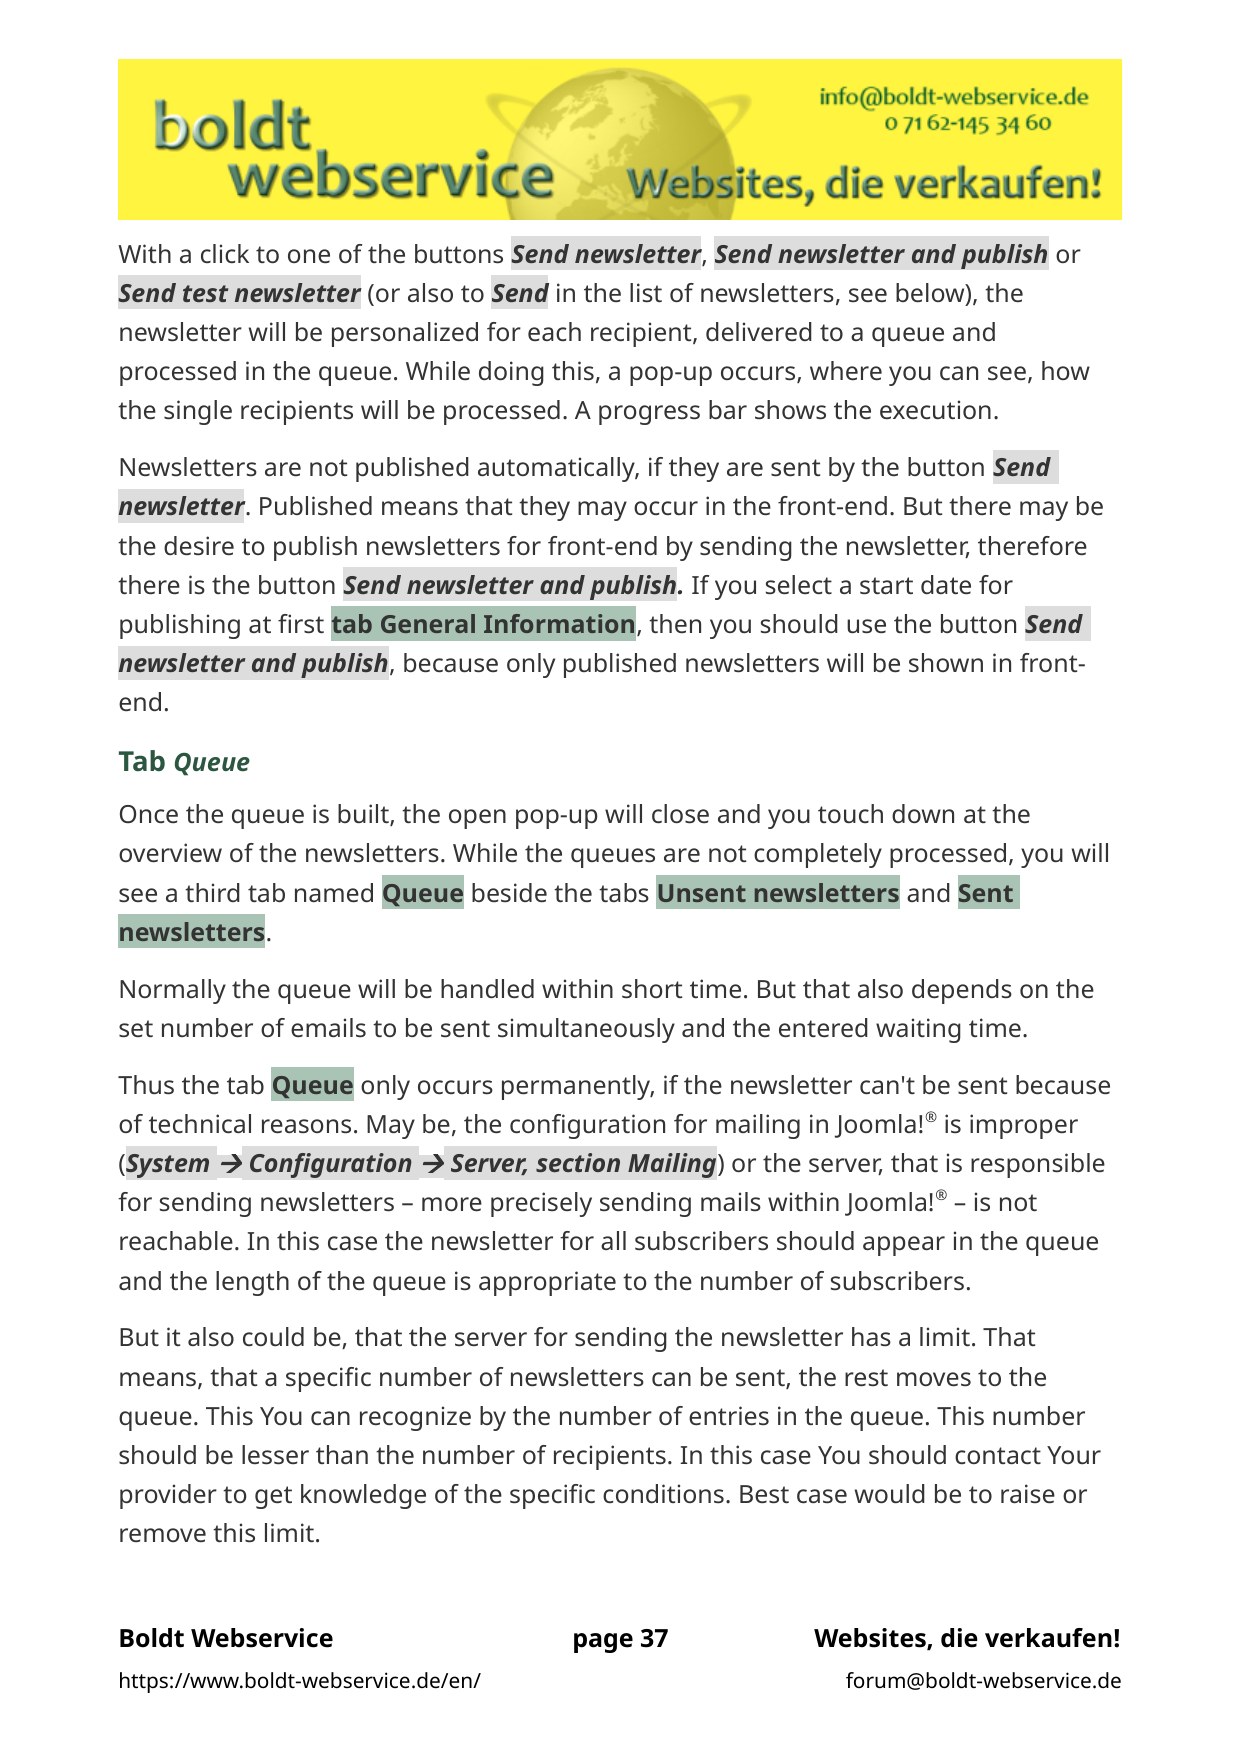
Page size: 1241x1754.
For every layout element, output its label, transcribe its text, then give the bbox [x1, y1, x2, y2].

text Newsletters are not published automatically, if they are sent by the button Send newsletter. Published means that they may occur in the front-end. But there may be the desire to publish newsletters for front-end by sending the newsletter, therefore there is the button Send newsletter and publish. If you select a start date for publishing at first tab General Information, then you should use the button Send newsletter and publish, because only published newsletters will be shown in front-end. [118, 450, 1122, 719]
text But it also could be, that the server for sending the newsletter has a limit. That means, that a specific number of newsletters can be sent, the rest moves to the queue. This You can recognize by the number of entries in the queue. This number should be lesser than the number of recipients. In this case You should contact Your provider to get knowledge of the specific conditions. Best case would be to raise or remove this limit. [118, 1320, 1122, 1550]
text Normally the queue will be handled within short time. But that also depends on the set number of emails to be sent simultaneously and the entered waiting time. [118, 971, 1122, 1044]
text Thus the tab Queue only occurs permanently, if the newsletter can't be sent because of technical reasons. May be, the configuration for mailing in Joomla!® is improper (System  Configuration  Server, section Mailing) or the server, that is responsible for sending newsletters – more precisely sending mails within Joomla!® – is not reachable. In this case the newsletter for all subscribers should appear in the queue and the length of the queue is appropriate to the number of subscribers. [118, 1067, 1122, 1297]
text With a click to one of the buttons Send newsletter, Send newsletter and publish or Send test newsletter (or also to Send in the list of newsletters, see below), the newsletter will be personalized for each recipient, delivered to a queue and processed in the queue. While doing this, a pop-up occurs, where you can see, how the single recipients will be processed. A progress bar shows the execution. [118, 236, 1122, 427]
picture [118, 59, 1123, 220]
subtitle Tab Queue [118, 742, 1122, 779]
text Once the queue is built, the open pop-up will close and you touch down at the overview of the newsletters. While the queues are not completely processed, you will see a third tab named Queue beside the tabs Unsent newsletters and Sent newsletters. [118, 797, 1122, 948]
